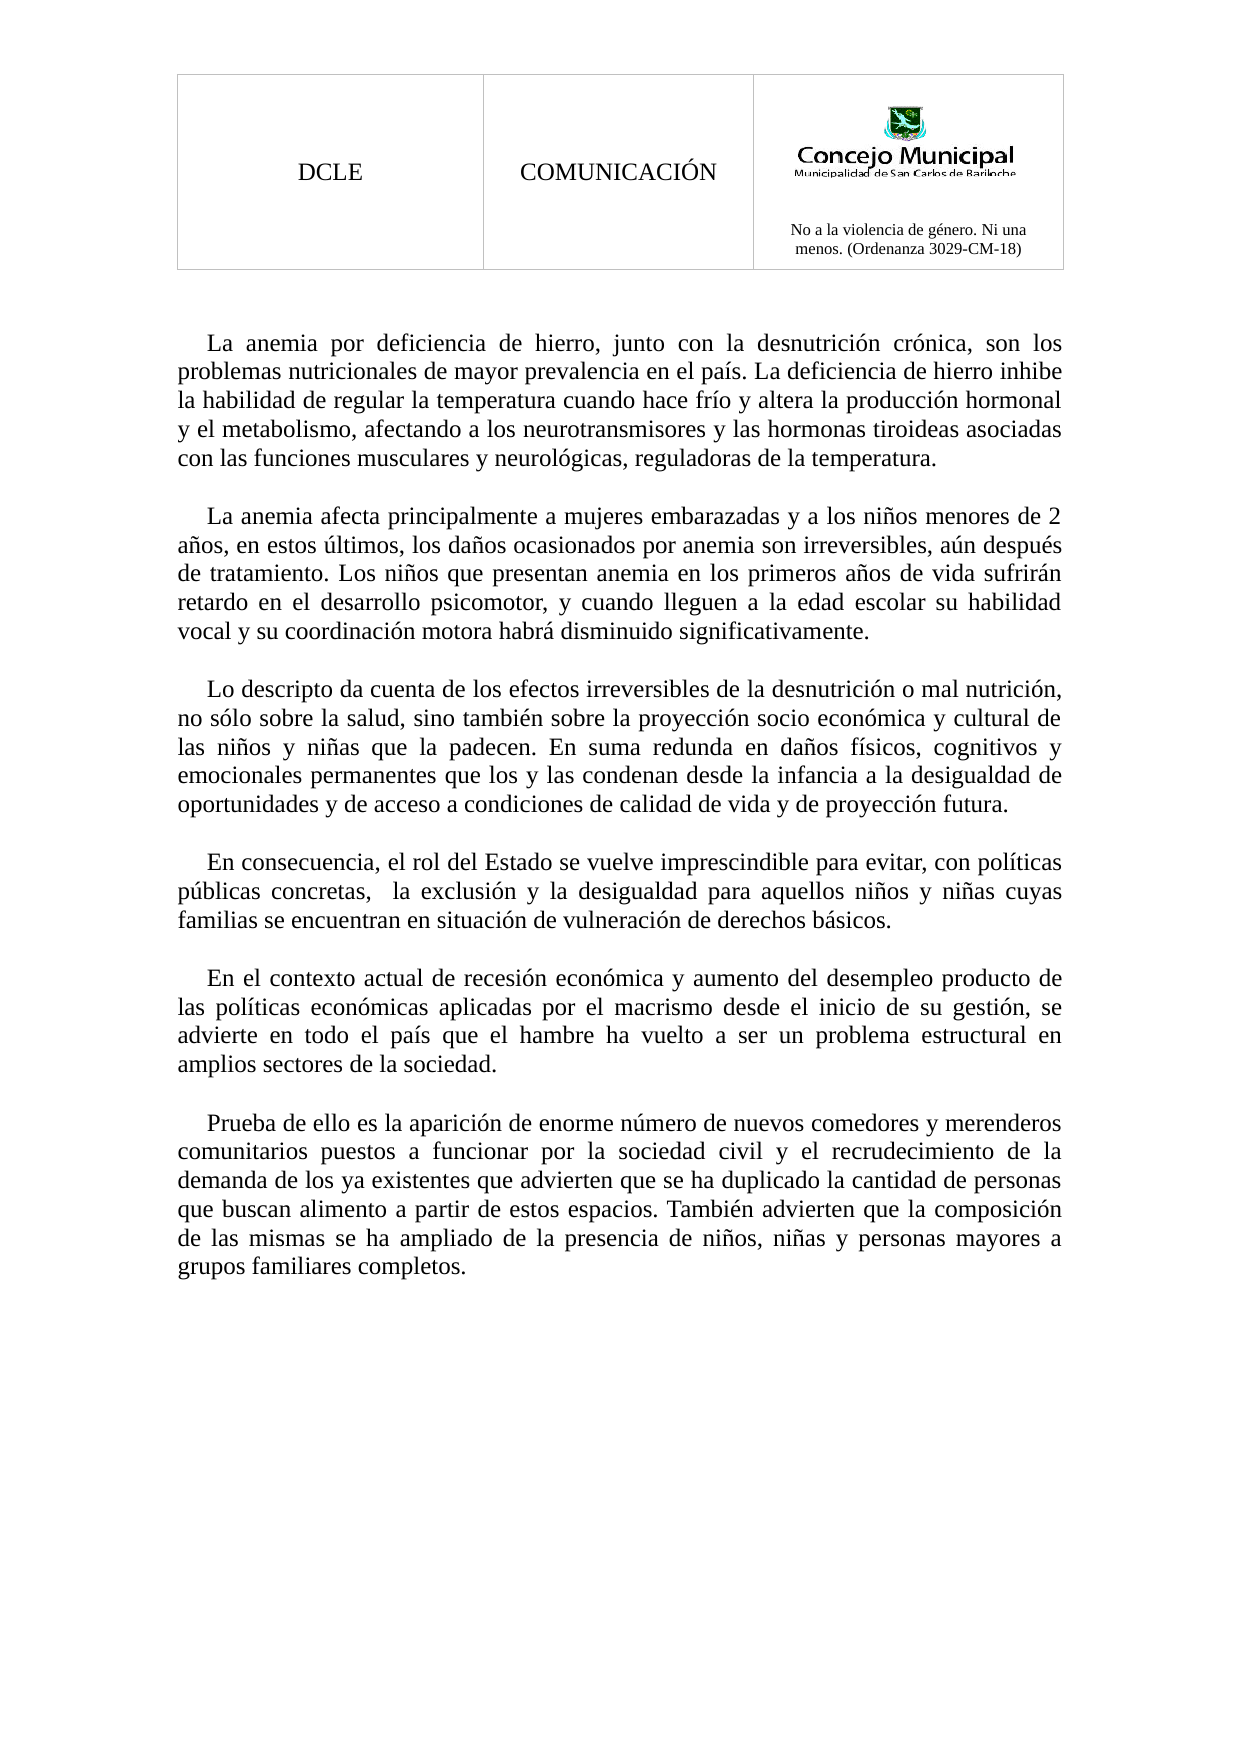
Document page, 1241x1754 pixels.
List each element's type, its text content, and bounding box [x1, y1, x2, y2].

text Lo descripto da cuenta de los efectos irreversibles de la desnutrición o mal nutrición, no sólo sobre la salud, sino también sobre la proyección socio económica y cultural de las niños y niñas que la padecen. En suma redunda en daños físicos, cognitivos y emocionales permanentes que los y las condenan desde la infancia a la desigualdad de oportunidades y de acceso a condiciones de calidad de vida y de proyección futura. [177, 674, 1063, 818]
text Prueba de ello es la aparición de enorme número de nuevos comedores y merenderos comunitarios puestos a funcionar por la sociedad civil y el recrudecimiento de la demanda de los ya existentes que advierten que se ha duplicado la cantidad de personas que buscan alimento a partir de estos espacios. También advierten que la composición de las mismas se ha ampliado de la presencia de niños, niñas y personas mayores a grupos familiares completos. [177, 1108, 1063, 1280]
text En consecuencia, el rol del Estado se vuelve imprescindible para evitar, con políticas públicas concretas, la exclusión y la desigualdad para aquellos niños y niñas cuyas familias se encuentran en situación de vulneración de derechos básicos. [177, 847, 1063, 934]
text La anemia por deficiencia de hierro, junto con la desnutrición crónica, son los problemas nutricionales de mayor prevalencia en el país. La deficiencia de hierro inhibe la habilidad de regular la temperatura cuando hace frío y altera la producción hormonal y el metabolismo, afectando a los neurotransmisores y las hormonas tiroideas asociadas con las funciones musculares y neurológicas, reguladoras de la temperatura. [177, 328, 1063, 471]
text En el contexto actual de recesión económica y aumento del desempleo producto de las políticas económicas aplicadas por el macrismo desde el inicio de su gestión, se advierte en todo el país que el hambre ha vuelto a ser un problema estructural en amplios sectores de la sociedad. [177, 963, 1063, 1078]
text La anemia afecta principalmente a mujeres embarazadas y a los niños menores de 2 años, en estos últimos, los daños ocasionados por anemia son irreversibles, aún después de tratamiento. Los niños que presentan anemia en los primeros años de vida sufrirán retardo en el desarrollo psicomotor, y cuando lleguen a la edad escolar su habilidad vocal y su coordinación motora habrá disminuido significativamente. [177, 501, 1063, 645]
